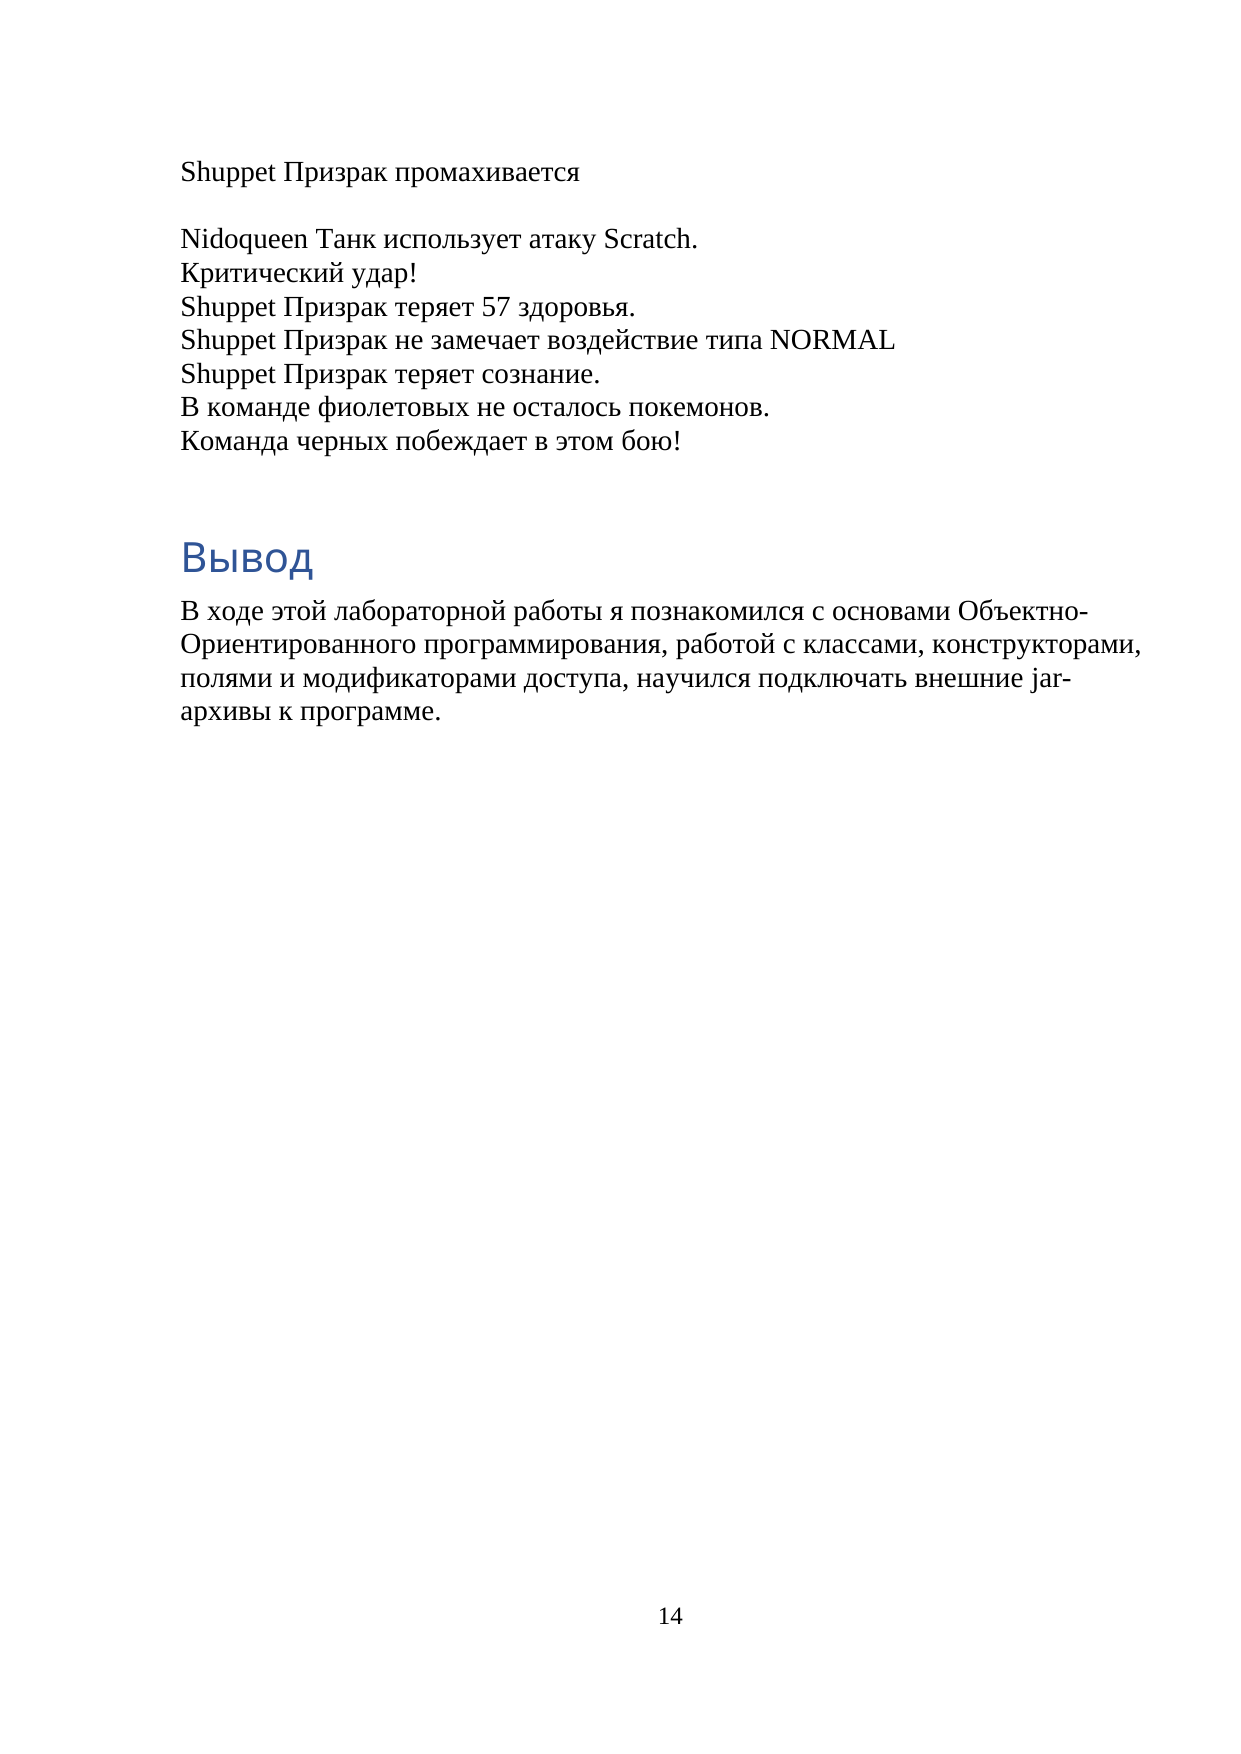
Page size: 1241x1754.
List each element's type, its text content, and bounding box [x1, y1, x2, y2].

text Критический удар! [180, 255, 1149, 289]
text Команда черных побеждает в этом бою! [180, 423, 1149, 456]
text Shuppet Призрак теряет сознание. [180, 356, 1149, 389]
text Nidoqueen Танк использует атаку Scratch. [180, 222, 1149, 255]
text В команде фиолетовых не осталось покемонов. [180, 389, 1149, 423]
text Shuppet Призрак промахивается [180, 154, 1149, 188]
text Shuppet Призрак не замечает воздействие типа NORMAL [180, 322, 1149, 356]
subtitle Вывод [180, 527, 1149, 584]
text Shuppet Призрак теряет 57 здоровья. [180, 289, 1149, 322]
text В ходе этой лабораторной работы я познакомился с основами Объектно-Ориентированного программирования, работой с классами, конструкторами, полями и модификаторами доступа, научился подключать внешние jar-архивы к программе. [180, 593, 1149, 727]
